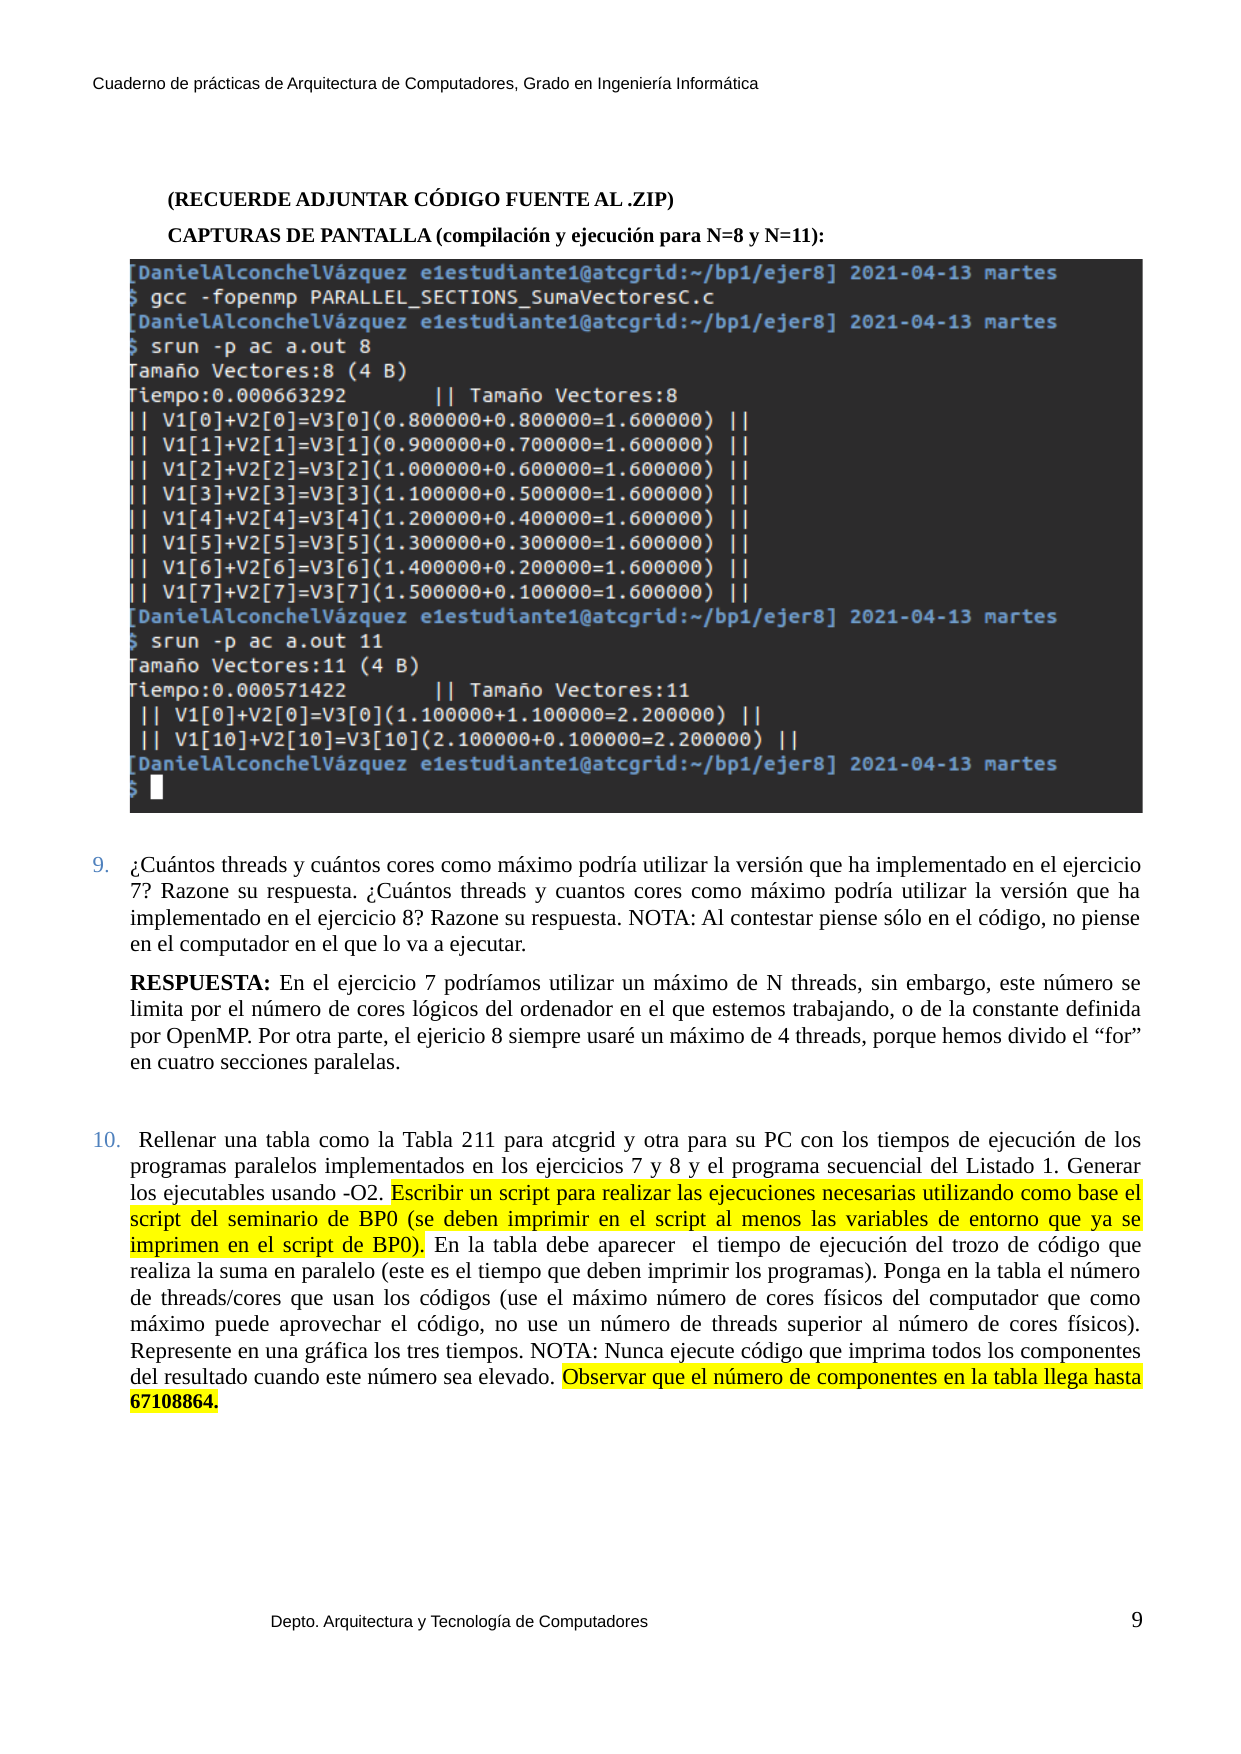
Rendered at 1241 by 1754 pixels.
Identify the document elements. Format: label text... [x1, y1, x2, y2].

text CAPTURAS DE PANTALLA (compilación y ejecución para N=8 y N=11): [167, 223, 1143, 247]
text RESPUESTA: En el ejercicio 7 podríamos utilizar un máximo de N threads, sin embargo, este número se limita por el número de cores lógicos del ordenador en el que estemos trabajando, o de la constante definida por OpenMP. Por otra parte, el ejericio 8 siempre usaré un máximo de 4 threads, porque hemos divido el “for” en cuatro secciones paralelas. [130, 969, 1143, 1074]
list ¿Cuántos threads y cuántos cores como máximo podría utilizar la versión que ha implementado en el ejercicio 7? Razone su respuesta. ¿Cuántos threads y cuantos cores como máximo podría utilizar la versión que ha implementado en el ejercicio 8? Razone su respuesta. NOTA: Al contestar piense sólo en el código, no piense en el computador en el que lo va a ejecutar. [92, 851, 1143, 957]
text (RECUERDE ADJUNTAR CÓDIGO FUENTE AL .ZIP) [167, 187, 1143, 211]
list Rellenar una tabla como la Tabla 211 para atcgrid y otra para su PC con los tiempos de ejecución de los programas paralelos implementados en los ejercicios 7 y 8 y el programa secuencial del Listado 1. Generar los ejecutables usando -O2. Escribir un script para realizar las ejecuciones necesarias utilizando como base el script del seminario de BP0 (se deben imprimir en el script al menos las variables de entorno que ya se imprimen en el script de BP0). En la tabla debe aparecer el tiempo de ejecución del trozo de código que realiza la suma en paralelo (este es el tiempo que deben imprimir los programas). Ponga en la tabla el número de threads/cores que usan los códigos (use el máximo número de cores físicos del computador que como máximo puede aprovechar el código, no use un número de threads superior al número de cores físicos). Represente en una gráfica los tres tiempos. NOTA: Nunca ejecute código que imprima todos los componentes del resultado cuando este número sea elevado. Observar que el número de componentes en la tabla llega hasta 67108864. [92, 1126, 1143, 1413]
picture [129, 259, 1143, 813]
